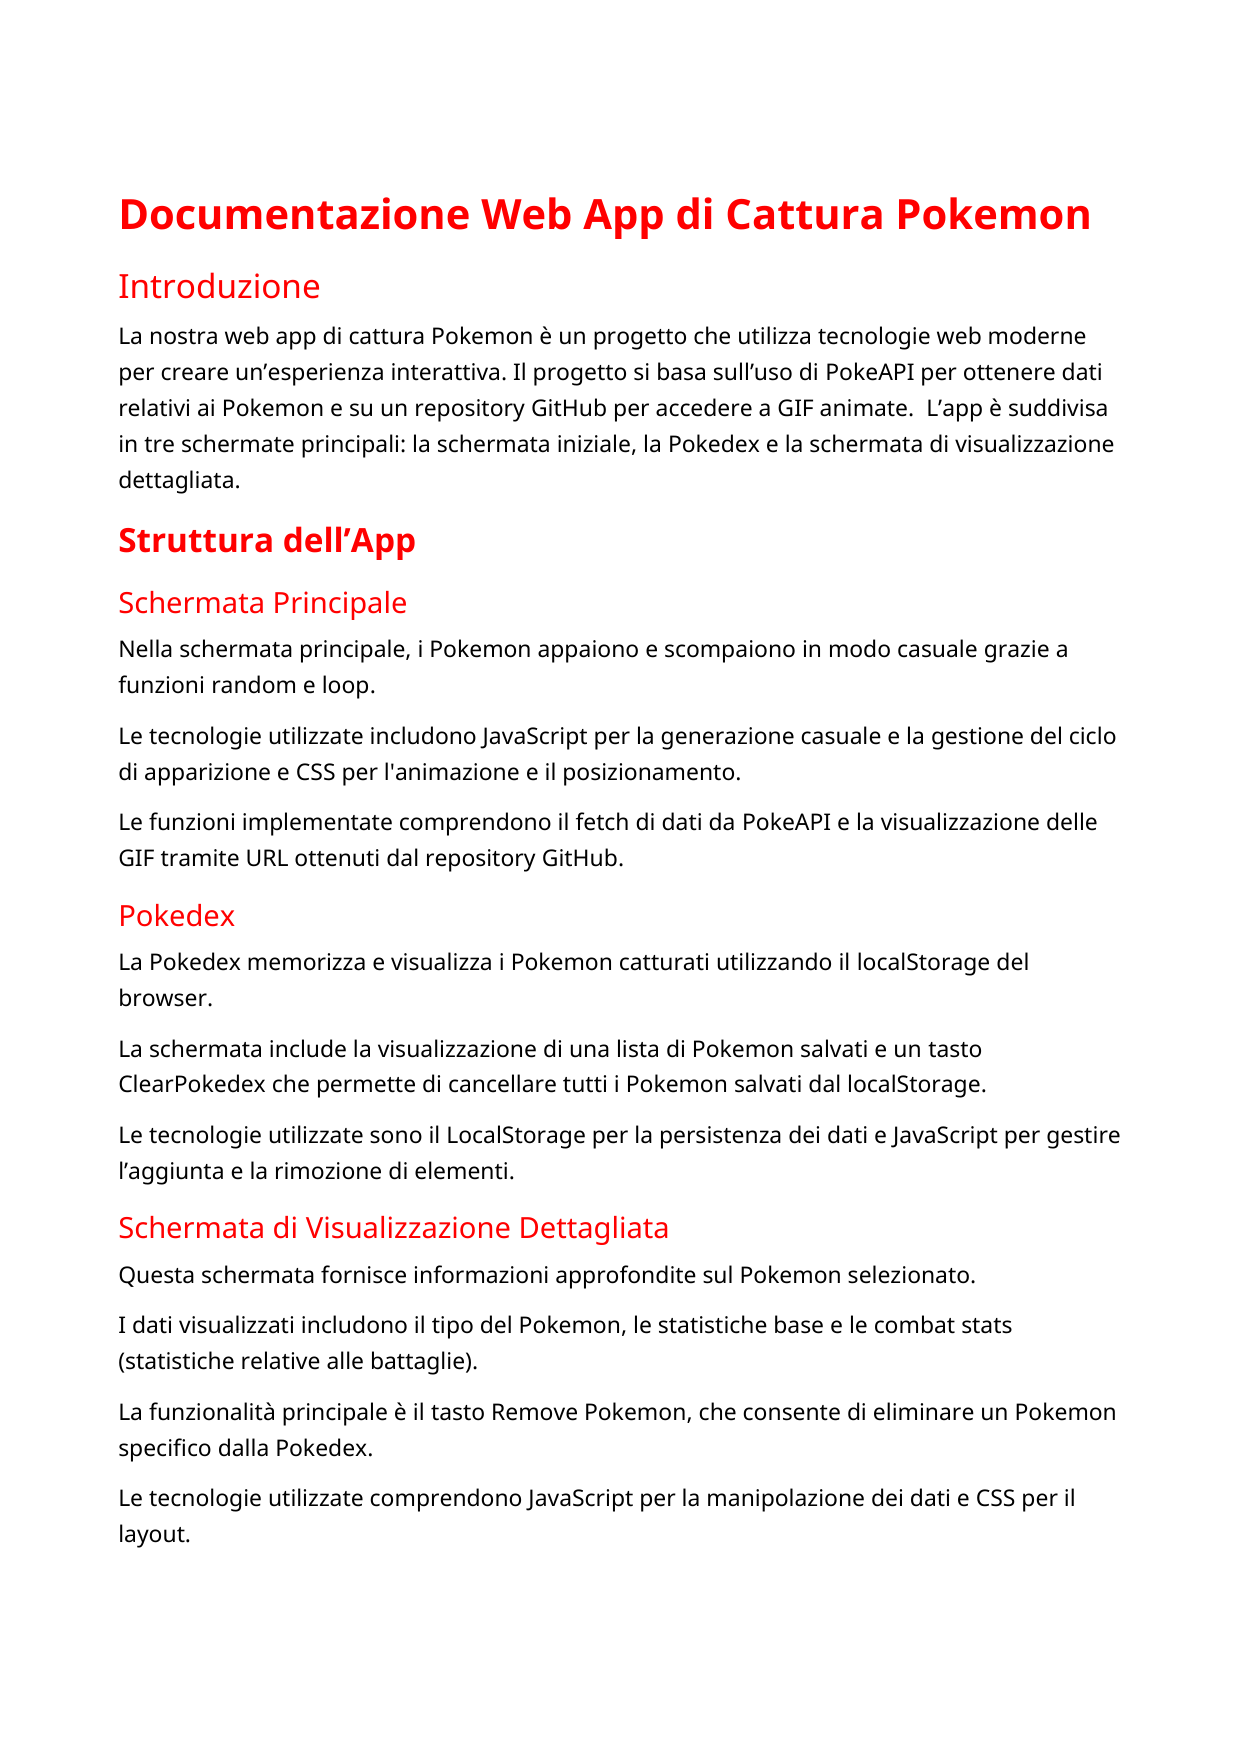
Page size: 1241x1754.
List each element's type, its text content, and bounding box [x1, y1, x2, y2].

text La nostra web app di cattura Pokemon è un progetto che utilizza tecnologie web moderne per creare un’esperienza interattiva. Il progetto si basa sull’uso di PokeAPI per ottenere dati relativi ai Pokemon e su un repository GitHub per accedere a GIF animate. L’app è suddivisa in tre schermate principali: la schermata iniziale, la Pokedex e la schermata di visualizzazione dettagliata. [118, 320, 1122, 495]
subtitle Schermata di Visualizzazione Dettagliata [118, 1207, 1122, 1247]
text La Pokedex memorizza e visualizza i Pokemon catturati utilizzando il localStorage del browser. [118, 946, 1122, 1013]
text I dati visualizzati includono il tipo del Pokemon, le statistiche base e le combat stats (statistiche relative alle battaglie). [118, 1309, 1122, 1376]
subtitle Introduzione [118, 263, 1122, 308]
subtitle Struttura dell’App [118, 517, 1122, 562]
text Le funzioni implementate comprendono il fetch di dati da PokeAPI e la visualizzazione delle GIF tramite URL ottenuti dal repository GitHub. [118, 806, 1122, 873]
text Le tecnologie utilizzate sono il LocalStorage per la persistenza dei dati e JavaScript per gestire l’aggiunta e la rimozione di elementi. [118, 1119, 1122, 1186]
text La schermata include la visualizzazione di una lista di Pokemon salvati e un tasto ClearPokedex che permette di cancellare tutti i Pokemon salvati dal localStorage. [118, 1032, 1122, 1100]
text Nella schermata principale, i Pokemon appaiono e scompaiono in modo casuale grazie a funzioni random e loop. [118, 633, 1122, 701]
subtitle Schermata Principale [118, 582, 1122, 622]
subtitle Documentazione Web App di Cattura Pokemon [118, 185, 1122, 242]
text Le tecnologie utilizzate includono JavaScript per la generazione casuale e la gestione del ciclo di apparizione e CSS per l'animazione e il posizionamento. [118, 720, 1122, 787]
text Le tecnologie utilizzate comprendono JavaScript per la manipolazione dei dati e CSS per il layout. [118, 1482, 1122, 1549]
text Questa schermata fornisce informazioni approfondite sul Pokemon selezionato. [118, 1259, 1122, 1290]
text La funzionalità principale è il tasto Remove Pokemon, che consente di eliminare un Pokemon specifico dalla Pokedex. [118, 1396, 1122, 1463]
subtitle Pokedex [118, 895, 1122, 934]
